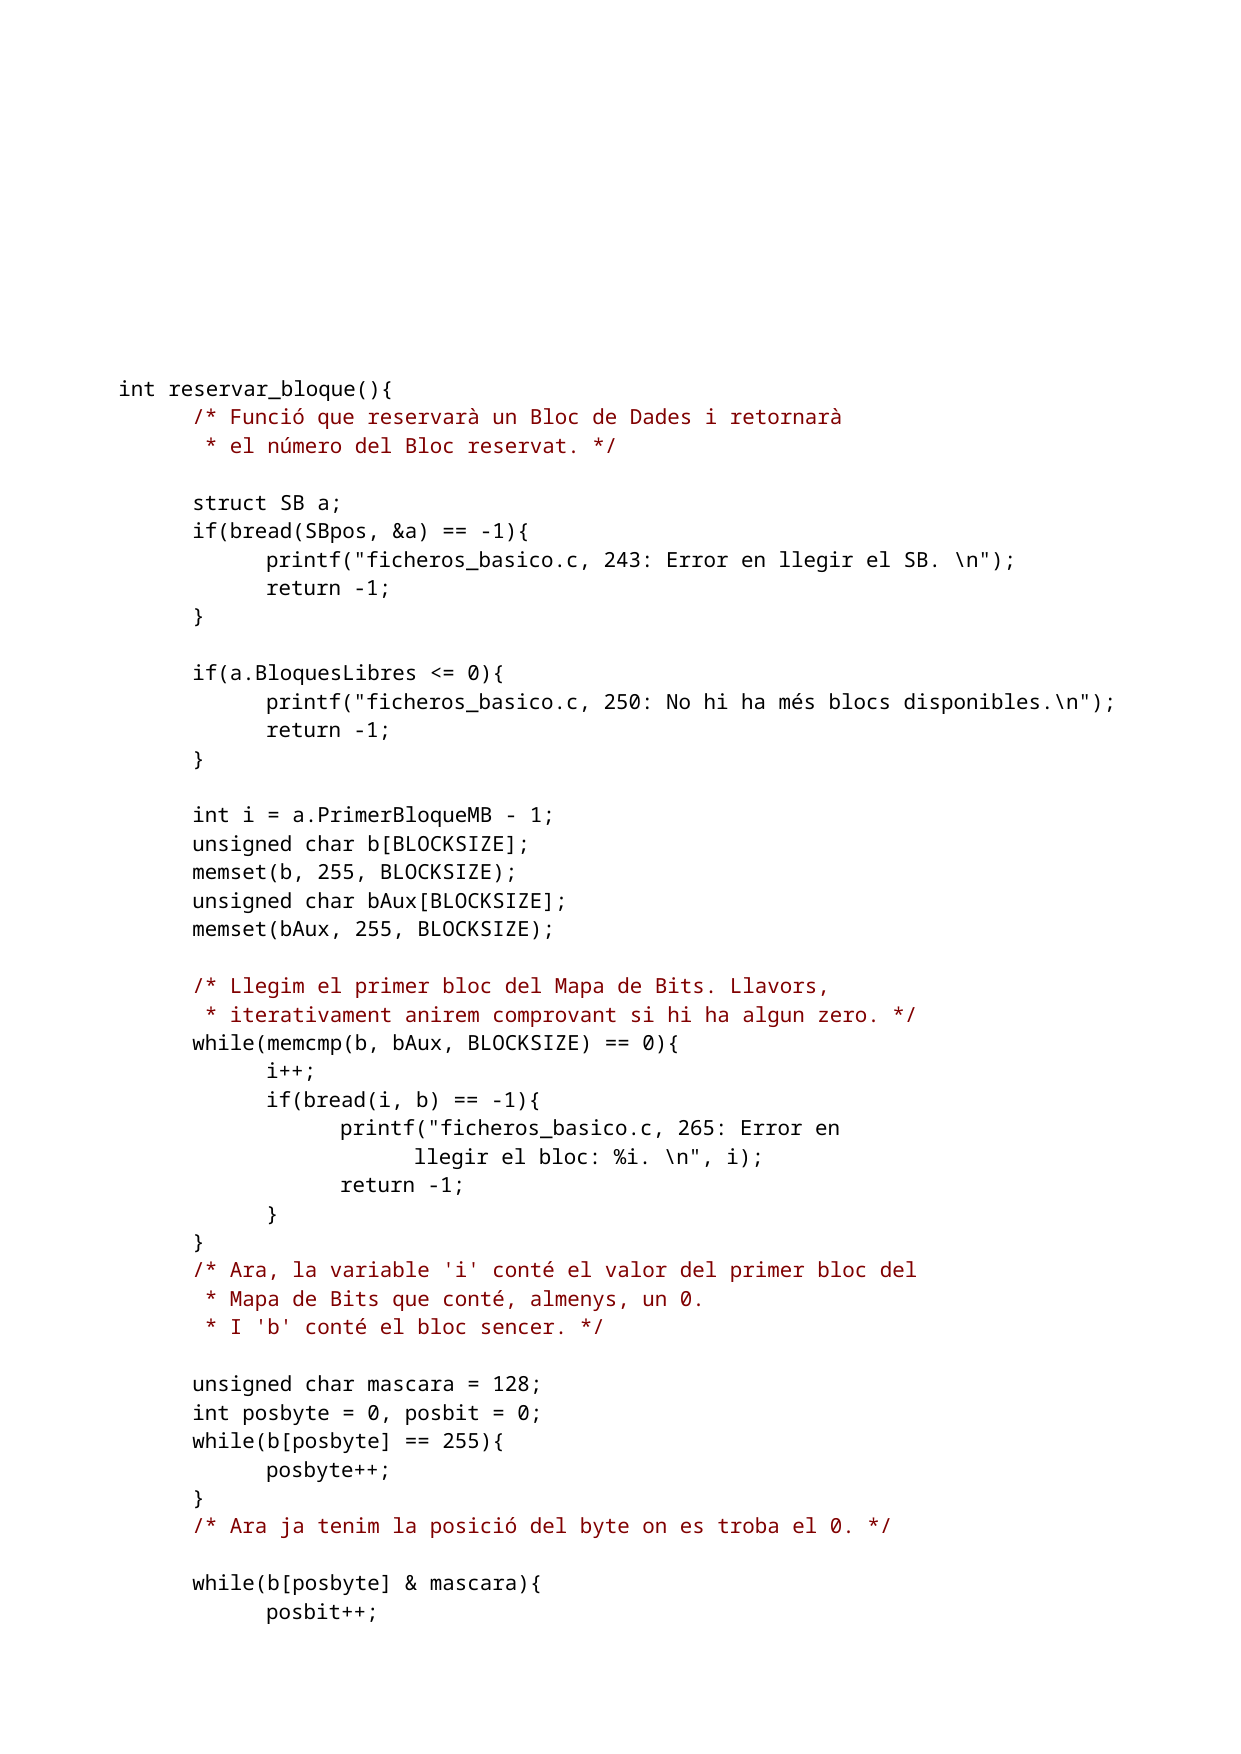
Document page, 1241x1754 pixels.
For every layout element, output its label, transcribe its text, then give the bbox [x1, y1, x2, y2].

text * I 'b' conté el bloc sencer. */ [118, 1312, 1122, 1341]
text } [118, 602, 1122, 630]
text return -1; [118, 1170, 1122, 1199]
text } [118, 744, 1122, 772]
text unsigned char mascara = 128; [118, 1369, 1122, 1398]
text printf("ficheros_basico.c, 250: No hi ha més blocs disponibles.\n"); [118, 687, 1122, 715]
text /* Funció que reservarà un Bloc de Dades i retornarà [118, 402, 1122, 431]
text int posbyte = 0, posbit = 0; [118, 1398, 1122, 1426]
text * iterativament anirem comprovant si hi ha algun zero. */ [118, 1000, 1122, 1028]
text printf("ficheros_basico.c, 265: Error en [118, 1113, 1122, 1142]
text printf("ficheros_basico.c, 243: Error en llegir el SB. \n"); [118, 545, 1122, 573]
text if(bread(SBpos, &a) == -1){ [118, 516, 1122, 545]
text memset(bAux, 255, BLOCKSIZE); [118, 914, 1122, 943]
text llegir el bloc: %i. \n", i); [118, 1142, 1122, 1170]
text int i = a.PrimerBloqueMB - 1; [118, 801, 1122, 829]
text int reservar_bloque(){ [118, 374, 1122, 402]
text unsigned char bAux[BLOCKSIZE]; [118, 886, 1122, 914]
text memset(b, 255, BLOCKSIZE); [118, 857, 1122, 886]
text struct SB a; [118, 488, 1122, 516]
text unsigned char b[BLOCKSIZE]; [118, 829, 1122, 857]
text while(memcmp(b, bAux, BLOCKSIZE) == 0){ [118, 1028, 1122, 1057]
text while(b[posbyte] & mascara){ [118, 1568, 1122, 1597]
text } [118, 1227, 1122, 1256]
text posbyte++; [118, 1455, 1122, 1483]
text posbit++; [118, 1597, 1122, 1625]
text * el número del Bloc reservat. */ [118, 431, 1122, 459]
text } [118, 1483, 1122, 1512]
text return -1; [118, 573, 1122, 602]
text if(bread(i, b) == -1){ [118, 1085, 1122, 1113]
text * Mapa de Bits que conté, almenys, un 0. [118, 1284, 1122, 1312]
text while(b[posbyte] == 255){ [118, 1426, 1122, 1455]
text if(a.BloquesLibres <= 0){ [118, 658, 1122, 687]
text } [118, 1199, 1122, 1227]
text /* Llegim el primer bloc del Mapa de Bits. Llavors, [118, 971, 1122, 1000]
text /* Ara, la variable 'i' conté el valor del primer bloc del [118, 1256, 1122, 1284]
text /* Ara ja tenim la posició del byte on es troba el 0. */ [118, 1512, 1122, 1540]
text return -1; [118, 715, 1122, 744]
text i++; [118, 1057, 1122, 1085]
